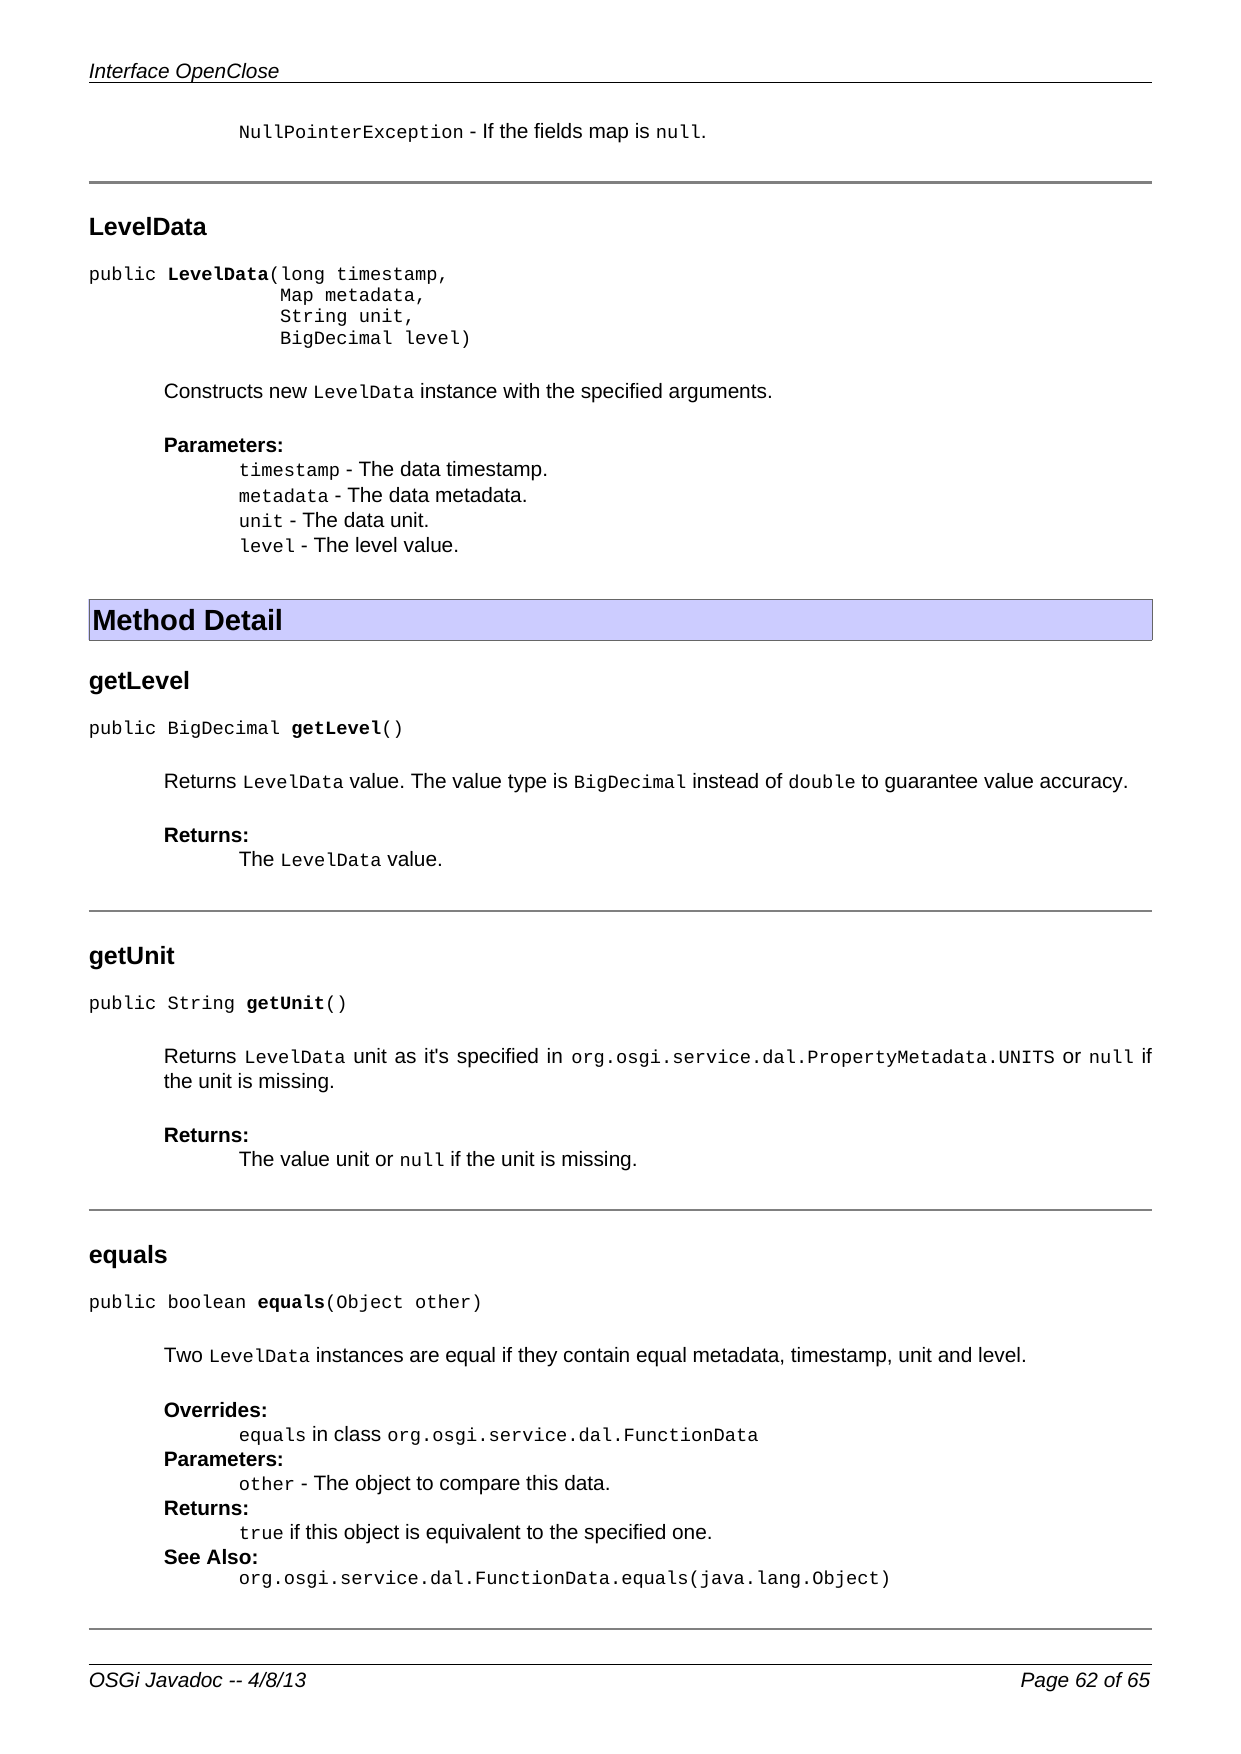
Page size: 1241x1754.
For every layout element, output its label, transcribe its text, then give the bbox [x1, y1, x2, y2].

text Overrides: [163, 1397, 1152, 1421]
text unit - The data unit. [238, 508, 1152, 533]
text Returns: [163, 823, 1152, 847]
text Two LevelData instances are equal if they contain equal metadata, timestamp, unit and level. [163, 1343, 1152, 1368]
text Parameters: [163, 1447, 1152, 1471]
text Constructs new LevelData instance with the specified arguments. [163, 379, 1152, 404]
text The LevelData value. [238, 847, 1152, 872]
text Parameters: [163, 433, 1152, 457]
subtitle LevelData [88, 212, 1152, 241]
text Returns LevelData unit as it's specified in org.osgi.service.dal.PropertyMetadata.UNITS or null if the unit is missing. [163, 1044, 1152, 1093]
text other - The object to compare this data. [238, 1471, 1152, 1496]
text org.osgi.service.dal.FunctionData.equals(java.lang.Object) [238, 1569, 1152, 1590]
text timestamp - The data timestamp. [238, 457, 1152, 482]
text metadata - The data metadata. [238, 482, 1152, 508]
text level - The level value. [238, 533, 1152, 558]
subtitle getLevel [88, 666, 1152, 694]
subtitle getUnit [88, 941, 1152, 969]
text Returns: [163, 1496, 1152, 1520]
text See Also: [163, 1545, 1152, 1569]
text Returns LevelData value. The value type is BigDecimal instead of double to guarantee value accuracy. [163, 769, 1152, 794]
text true if this object is equivalent to the specified one. [238, 1520, 1152, 1545]
text public BigDecimal getLevel() [88, 718, 1152, 740]
text public String getUnit() [88, 994, 1152, 1015]
text NullPointerException - If the fields map is null. [238, 118, 1152, 144]
subtitle Method Detail [90, 600, 1152, 640]
text The value unit or null if the unit is missing. [238, 1146, 1152, 1172]
text public boolean equals(Object other) [88, 1293, 1152, 1314]
text public LevelData(long timestamp, Map metadata, String unit, BigDecimal level) [88, 265, 1152, 350]
text Returns: [163, 1122, 1152, 1146]
subtitle equals [88, 1240, 1152, 1268]
text equals in class org.osgi.service.dal.FunctionData [238, 1421, 1152, 1447]
